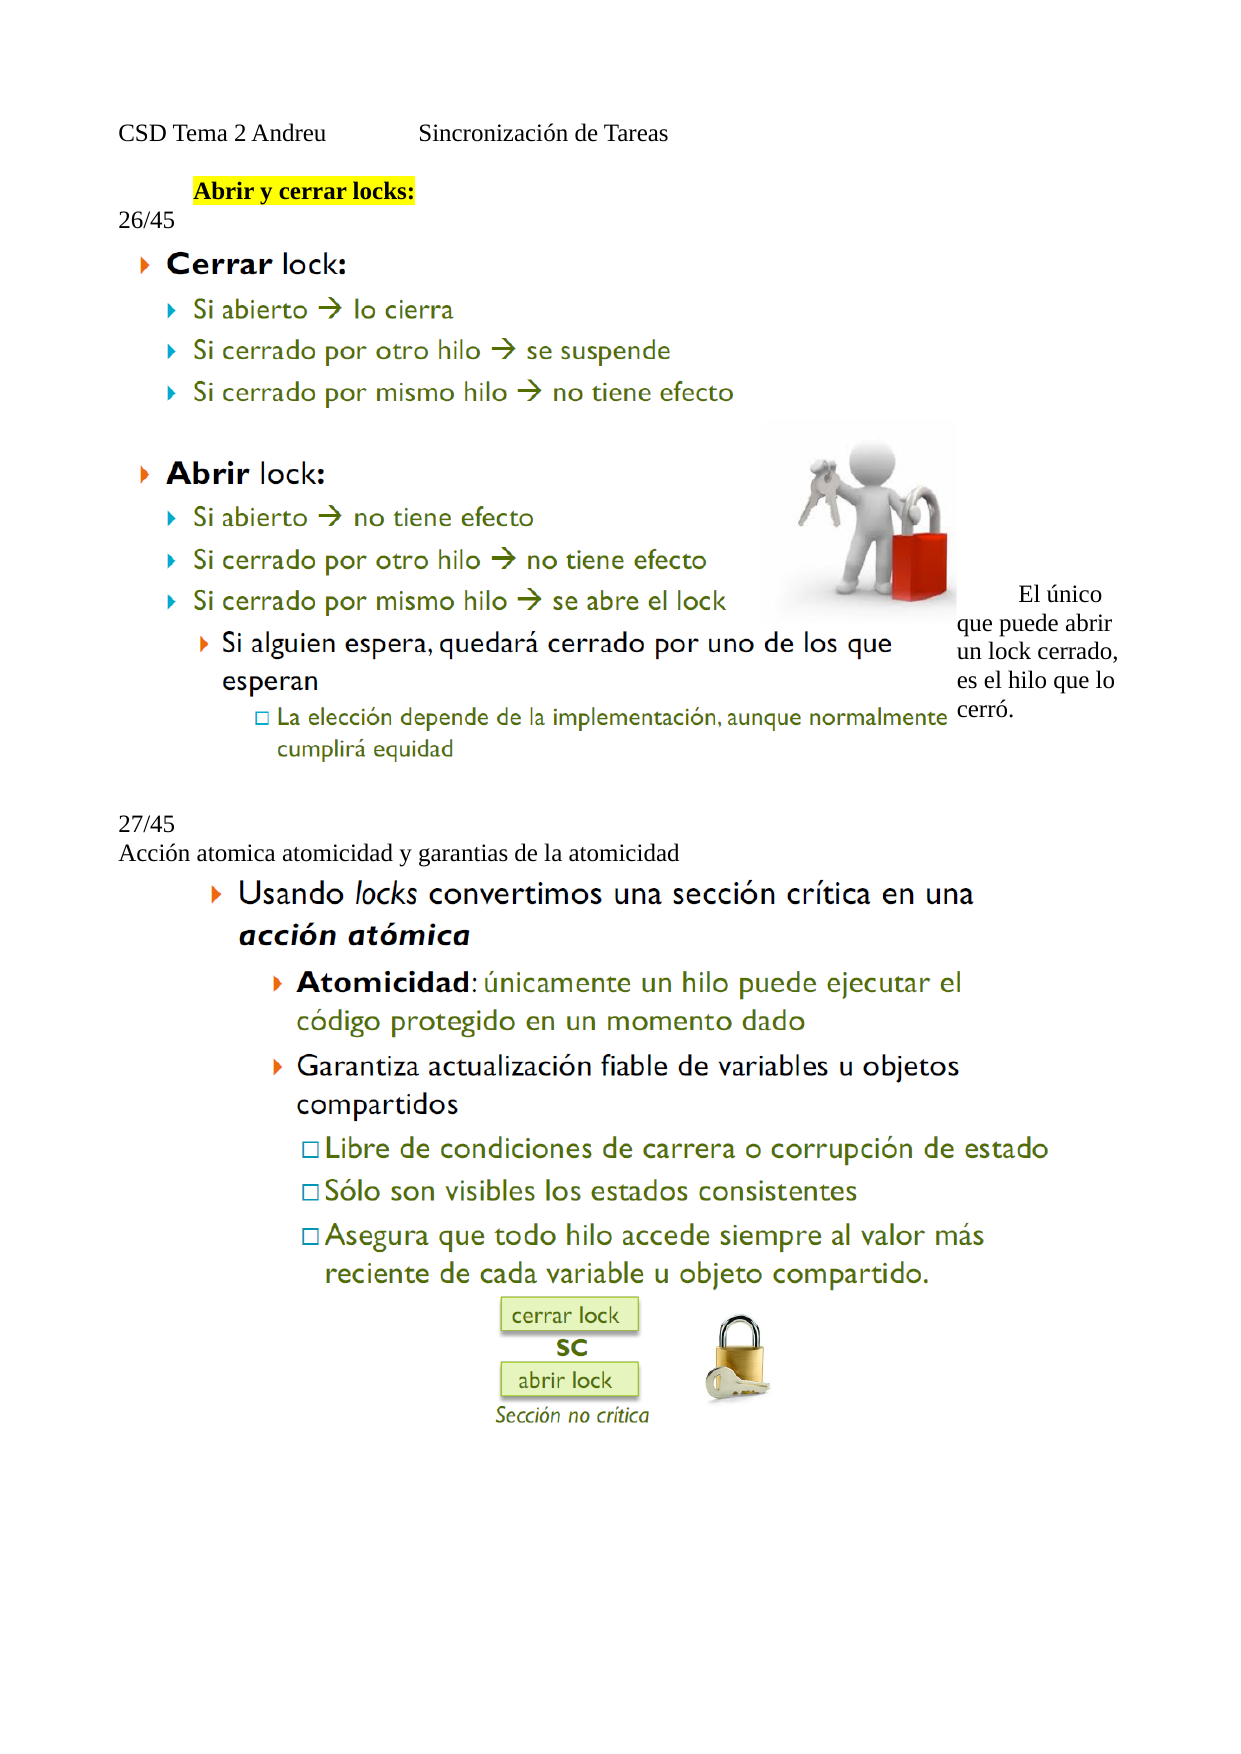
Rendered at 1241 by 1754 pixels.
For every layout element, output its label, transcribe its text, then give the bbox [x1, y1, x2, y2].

text Abrir y cerrar locks: [118, 176, 1122, 205]
picture [127, 243, 957, 762]
text Acción atomica atomicidad y garantias de la atomicidad [118, 838, 1122, 866]
picture [202, 873, 1057, 1429]
text 26/45 [118, 205, 1122, 234]
text El único que puede abrir un lock cerrado, es el hilo que lo cerró. [957, 579, 1122, 723]
text 27/45 [118, 809, 1122, 838]
